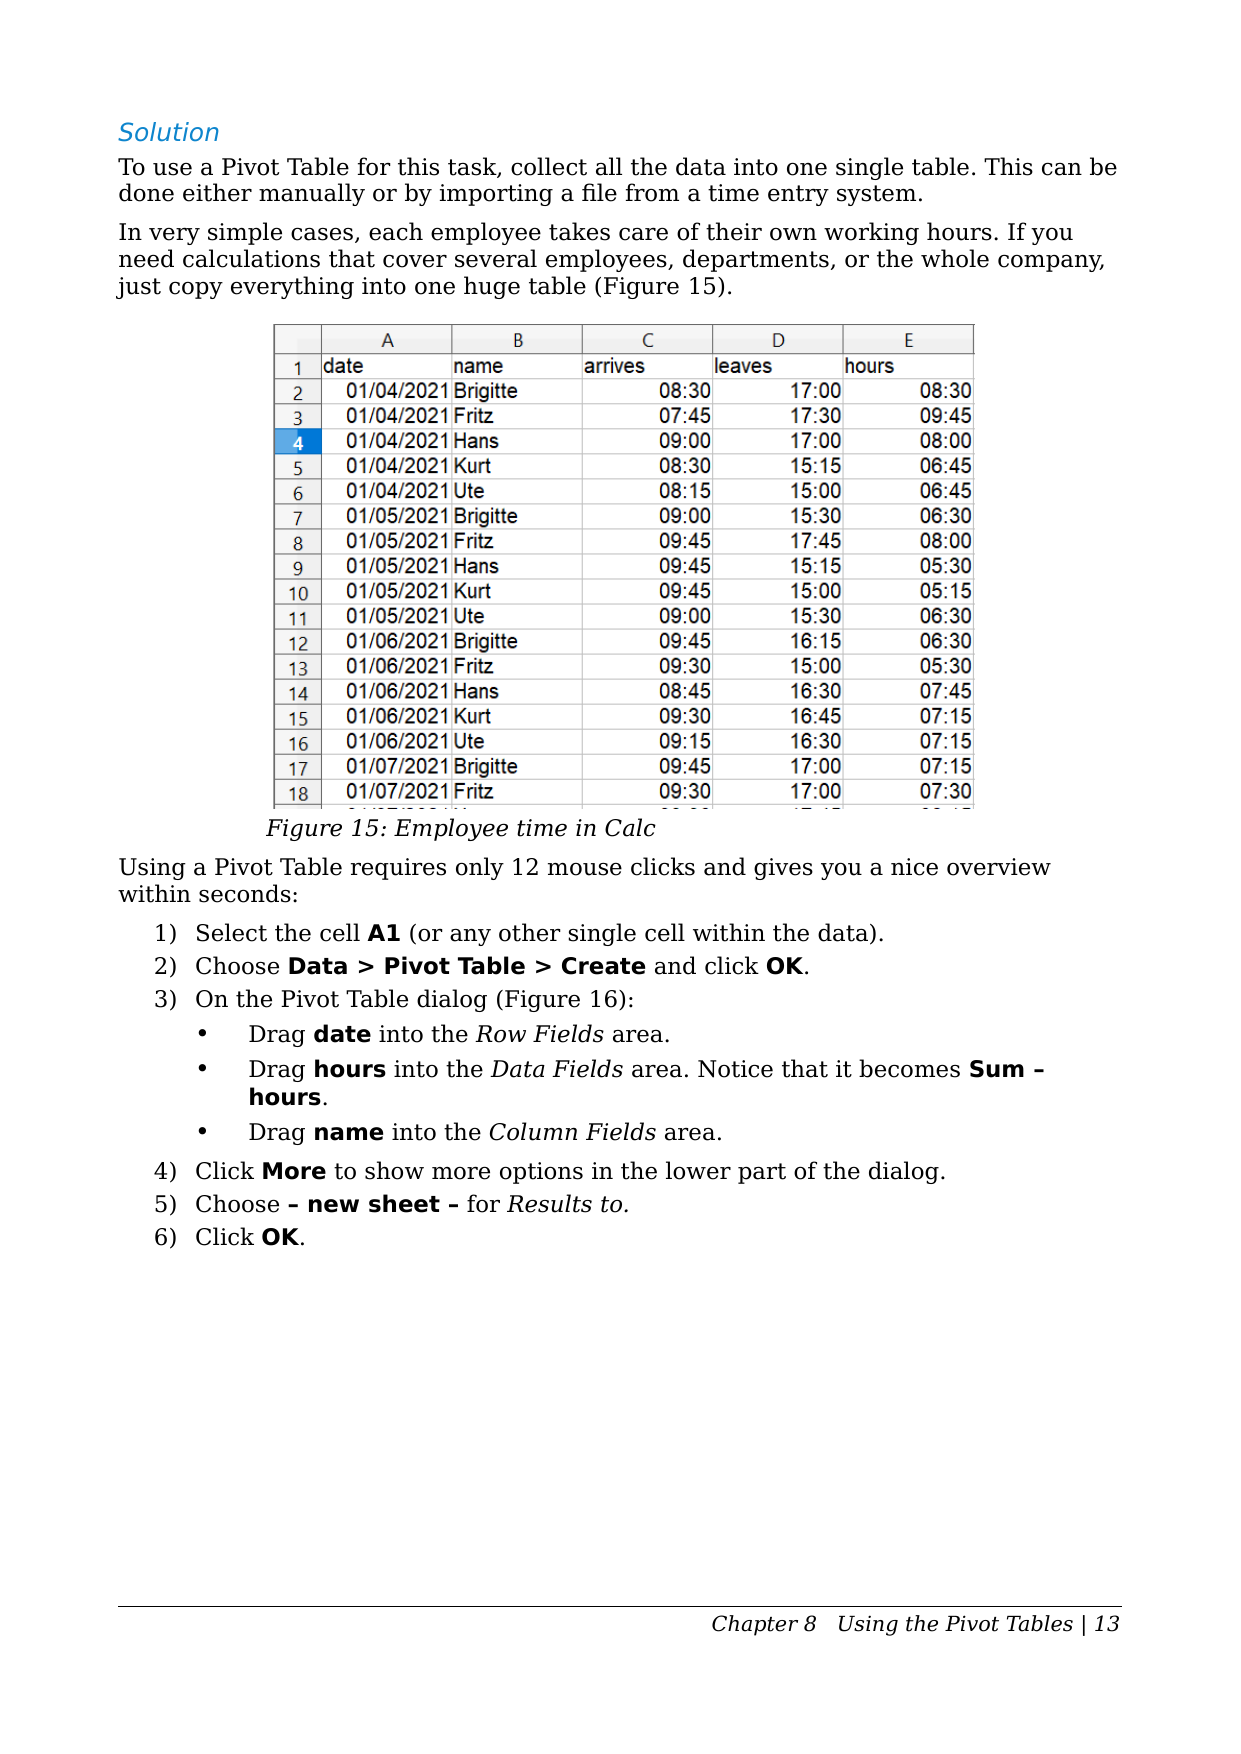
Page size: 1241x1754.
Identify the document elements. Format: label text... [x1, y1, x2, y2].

text In very simple cases, each employee takes care of their own working hours. If you need calculations that cover several employees, departments, or the whole company, just copy everything into one huge table (Figure 15). [118, 219, 1122, 299]
list Drag name into the Column Fields area. [195, 1117, 1122, 1146]
list Click More to show more options in the lower part of the dialog. [177, 1158, 1122, 1185]
list Choose – new sheet – for Results to. [177, 1191, 1122, 1218]
list Drag hours into the Data Fields area. Notice that it becomes Sum – hours. [195, 1054, 1122, 1110]
list On the Pivot Table dialog (Figure 16): [177, 986, 1122, 1013]
text Figure 15: Employee time in Calc [266, 815, 974, 842]
list Click OK. [177, 1224, 1122, 1251]
text To use a Pivot Table for this task, collect all the data into one single table. This can be done either manually or by importing a file from a time entry system. [118, 154, 1122, 207]
list Choose Data > Pivot Table > Create and click OK. [177, 953, 1122, 980]
list Select the cell A1 (or any other single cell within the data). [177, 920, 1122, 947]
text Using a Pivot Table requires only 12 mouse clicks and gives you a nice overview within seconds: [118, 854, 1122, 908]
subtitle Solution [118, 118, 1122, 147]
list Drag date into the Row Fields area. [195, 1019, 1122, 1048]
picture [273, 324, 975, 809]
